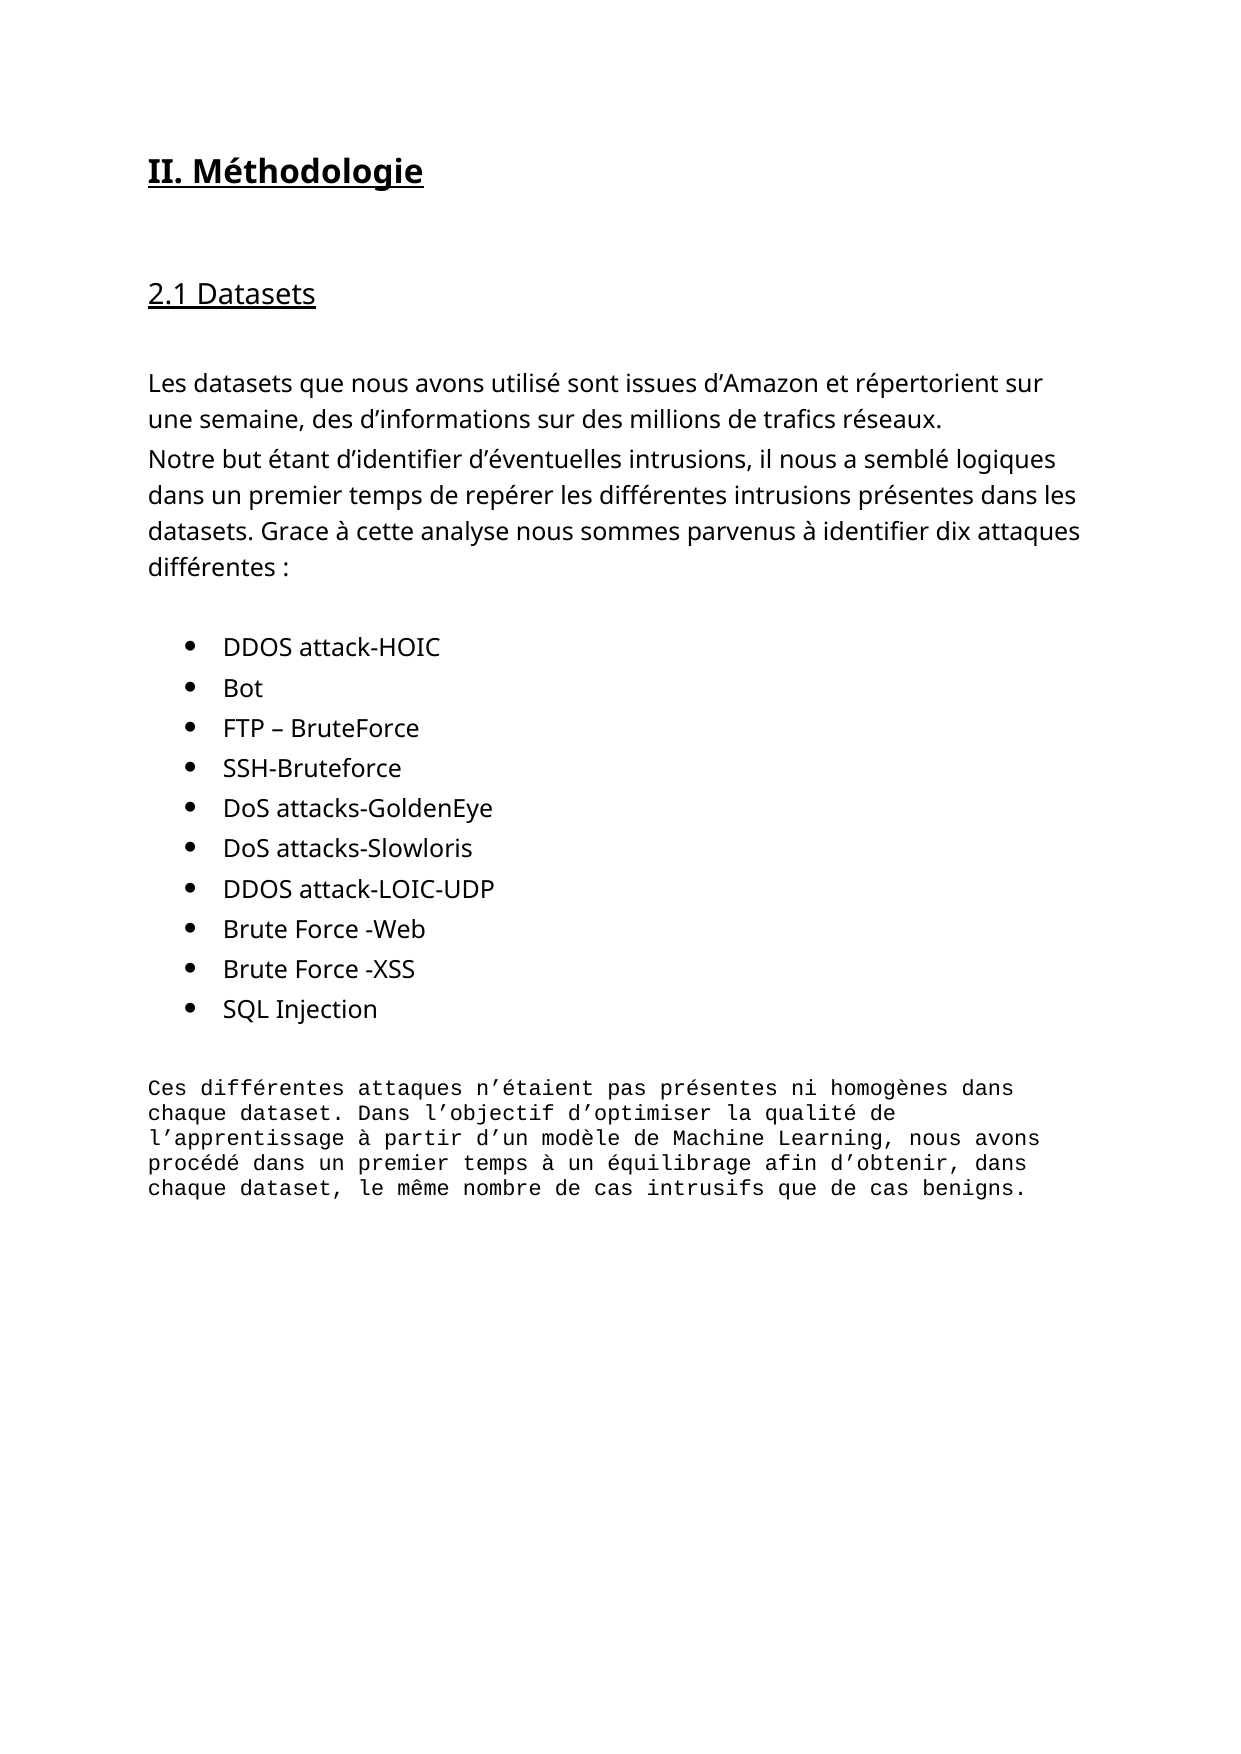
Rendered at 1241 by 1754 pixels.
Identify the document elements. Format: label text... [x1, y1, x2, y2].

list SSH-Bruteforce [185, 751, 1093, 785]
subtitle 2.1 Datasets [148, 273, 1093, 313]
list DDOS attack-LOIC-UDP [185, 871, 1093, 905]
text Ces différentes attaques n’étaient pas présentes ni homogènes dans chaque dataset. Dans l’objectif d’optimiser la qualité de l’apprentissage à partir d’un modèle de Machine Learning, nous avons procédé dans un premier temps à un équilibrage afin d’obtenir, dans chaque dataset, le même nombre de cas intrusifs que de cas benigns. [148, 1078, 1093, 1202]
list Bot [185, 670, 1093, 704]
list Brute Force -Web [185, 912, 1093, 946]
list Brute Force -XSS [185, 952, 1093, 986]
list DoS attacks-Slowloris [185, 831, 1093, 865]
list FTP – BruteForce [185, 711, 1093, 744]
subtitle II. Méthodologie [148, 148, 1093, 193]
subtitle Les datasets que nous avons utilisé sont issues d’Amazon et répertorient sur une semaine, des d’informations sur des millions de trafics réseaux. [148, 365, 1093, 435]
list DDOS attack-HOIC [185, 630, 1093, 664]
list DoS attacks-GoldenEye [185, 791, 1093, 825]
subtitle Notre but étant d’identifier d’éventuelles intrusions, il nous a semblé logiques dans un premier temps de repérer les différentes intrusions présentes dans les datasets. Grace à cette analyse nous sommes parvenus à identifier dix attaques différentes : [148, 442, 1093, 584]
list SQL Injection [185, 992, 1093, 1026]
